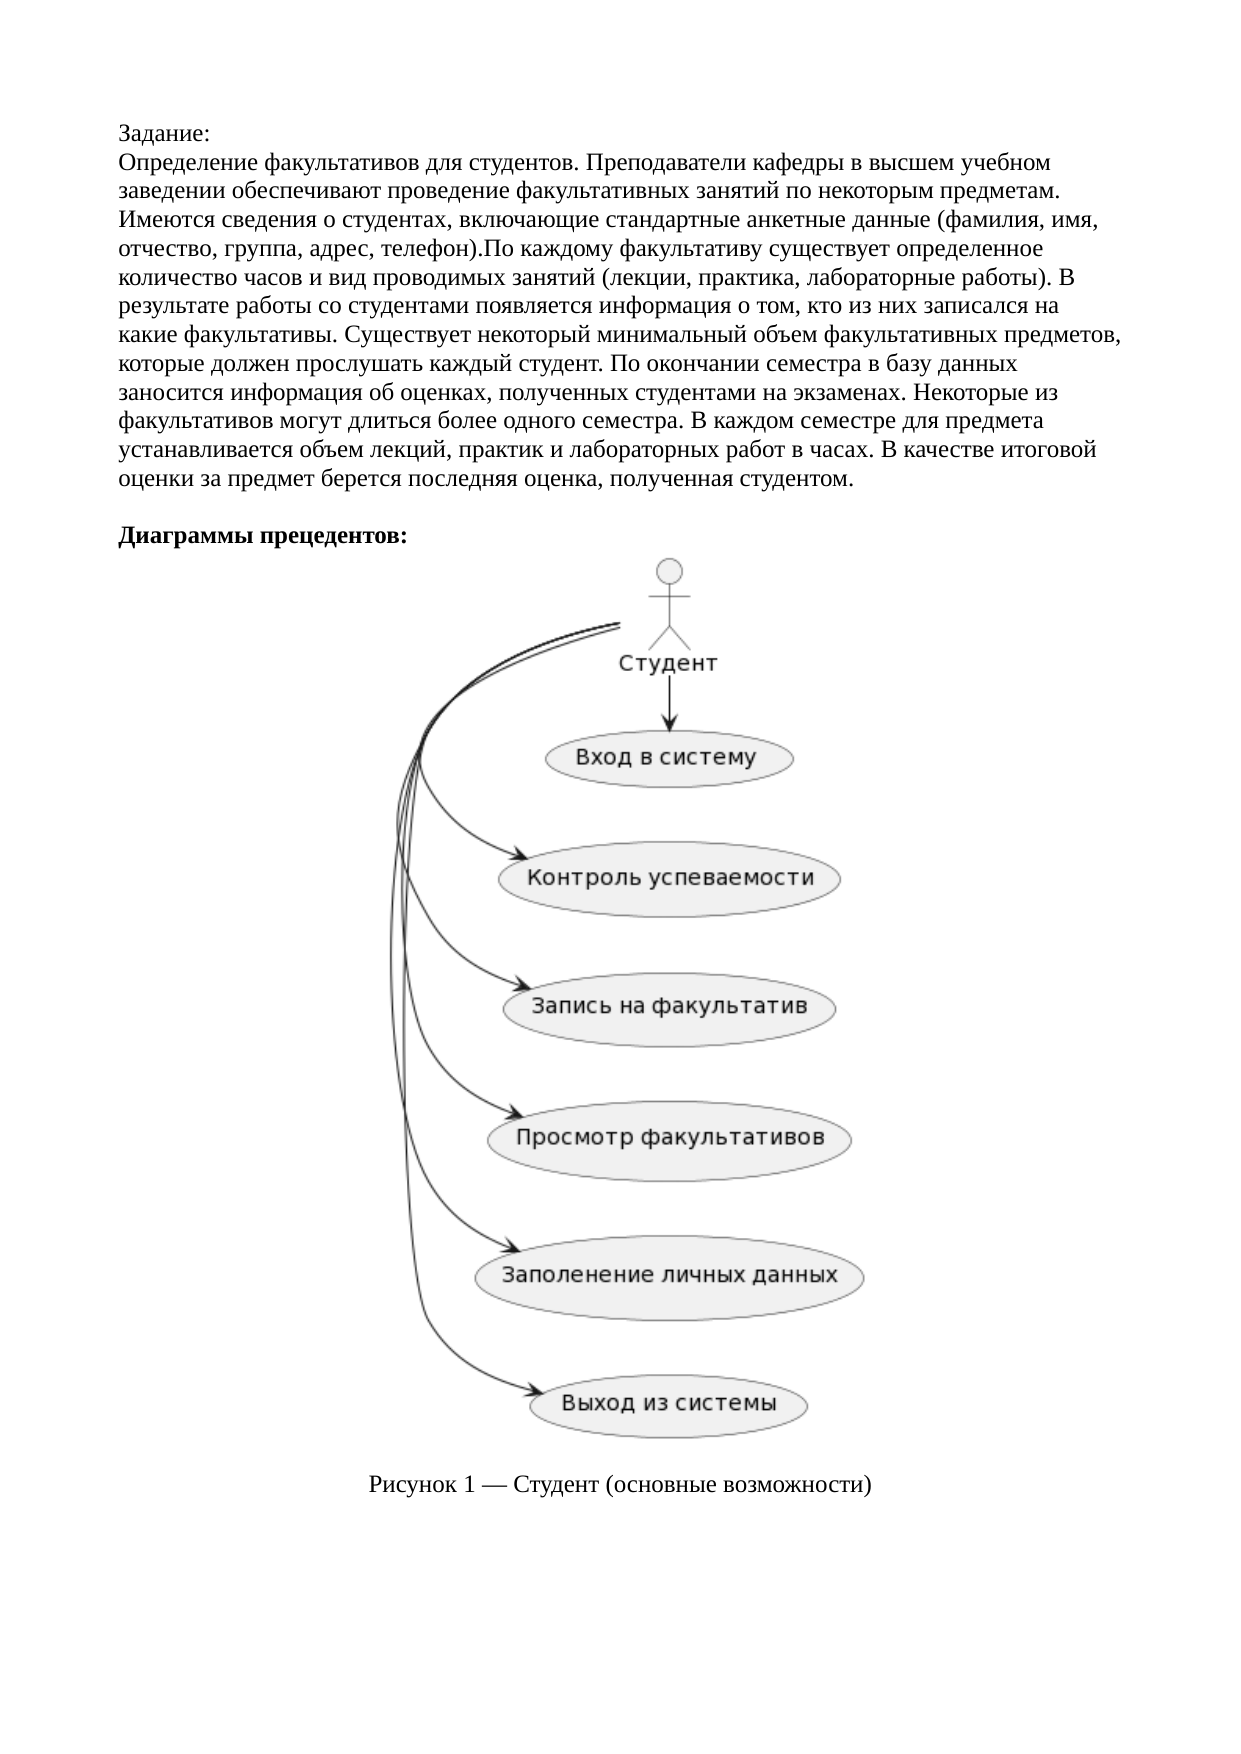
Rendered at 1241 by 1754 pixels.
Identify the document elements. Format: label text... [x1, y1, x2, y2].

text Рисунок 1 — Студент (основные возможности) [118, 1469, 1122, 1498]
text Диаграммы прецедентов: [118, 521, 1122, 549]
picture [370, 549, 870, 1445]
text Задание: Определение факультативов для студентов. Преподаватели кафедры в высшем учебном заведении обеспечивают проведение факультативных занятий по некоторым предметам. Имеются сведения о студентах, включающие стандартные анкетные данные (фамилия, имя, отчество, группа, адрес, телефон).По каждому факультативу существует определенное количество часов и вид проводимых занятий (лекции, практика, лабораторные работы). В результате работы со студентами появляется информация о том, кто из них записался на какие факультативы. Существует некоторый минимальный объем факультативных предметов, которые должен прослушать каждый студент. По окончании семестра в базу данных заносится информация об оценках, полученных студентами на экзаменах. Некоторые из факультативов могут длиться более одного семестра. В каждом семестре для предмета устанавливается объем лекций, практик и лабораторных работ в часах. В качестве итоговой оценки за предмет берется последняя оценка, полученная студентом. [118, 118, 1122, 492]
